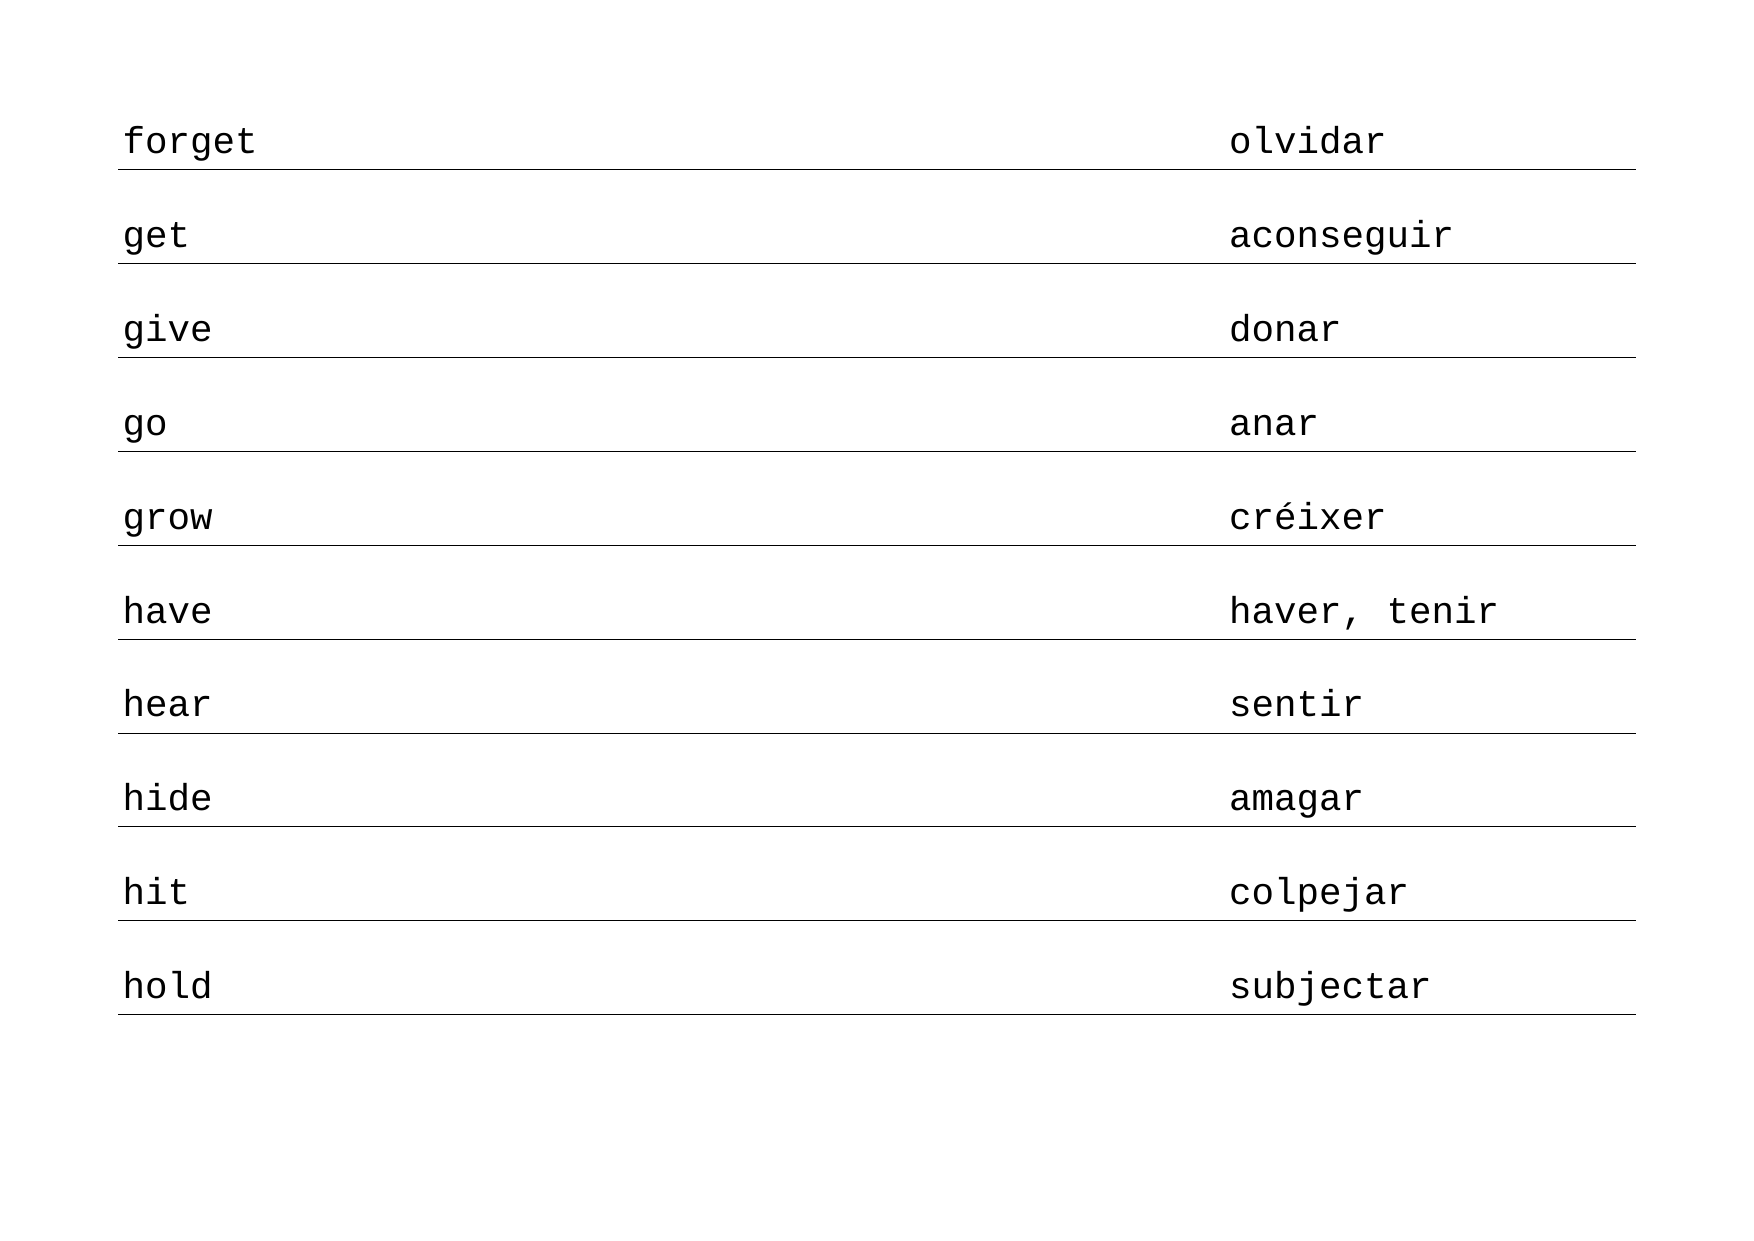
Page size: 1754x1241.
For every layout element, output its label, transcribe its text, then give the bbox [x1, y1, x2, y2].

text get aconseguir [118, 212, 1636, 263]
text hit colpejar [118, 869, 1636, 920]
text have haver, tenir [118, 587, 1636, 639]
text hear sentir [118, 681, 1636, 733]
text grow créixer [118, 493, 1636, 545]
text go anar [118, 400, 1636, 451]
text give donar [118, 306, 1636, 357]
text hide amagar [118, 775, 1636, 826]
text forget olvidar [118, 118, 1636, 169]
text hold subjectar [118, 963, 1636, 1014]
